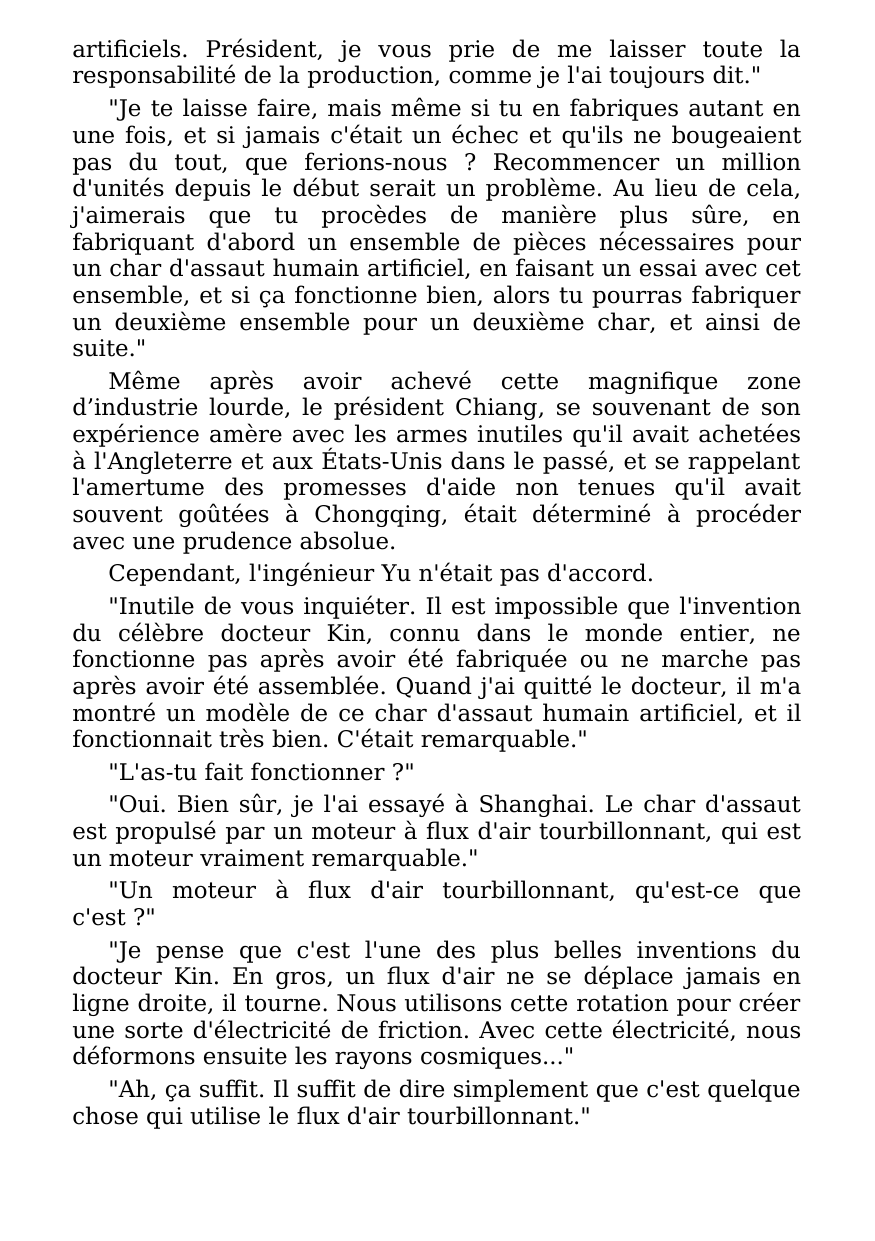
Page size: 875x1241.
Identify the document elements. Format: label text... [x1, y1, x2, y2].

text "Je te laisse faire, mais même si tu en fabriques autant en une fois, et si jamais c'était un échec et qu'ils ne bougeaient pas du tout, que ferions-nous ? Recommencer un million d'unités depuis le début serait un problème. Au lieu de cela, j'aimerais que tu procèdes de manière plus sûre, en fabriquant d'abord un ensemble de pièces nécessaires pour un char d'assaut humain artificiel, en faisant un essai avec cet ensemble, et si ça fonctionne bien, alors tu pourras fabriquer un deuxième ensemble pour un deuxième char, et ainsi de suite." [72, 95, 802, 362]
text "Ah, ça suffit. Il suffit de dire simplement que c'est quelque chose qui utilise le flux d'air tourbillonnant." [72, 1076, 802, 1129]
text "Inutile de vous inquiéter. Il est impossible que l'invention du célèbre docteur Kin, connu dans le monde entier, ne fonctionne pas après avoir été fabriquée ou ne marche pas après avoir été assemblée. Quand j'ai quitté le docteur, il m'a montré un modèle de ce char d'assaut humain artificiel, et il fonctionnait très bien. C'était remarquable." [72, 593, 802, 753]
text "Je pense que c'est l'une des plus belles inventions du docteur Kin. En gros, un flux d'air ne se déplace jamais en ligne droite, il tourne. Nous utilisons cette rotation pour créer une sorte d'électricité de friction. Avec cette électricité, nous déformons ensuite les rayons cosmiques..." [72, 937, 802, 1070]
text "Oui. Bien sûr, je l'ai essayé à Shanghai. Le char d'assaut est propulsé par un moteur à flux d'air tourbillonnant, qui est un moteur vraiment remarquable." [72, 792, 802, 872]
text Cependant, l'ingénieur Yu n'était pas d'accord. [72, 561, 802, 587]
text "Un moteur à flux d'air tourbillonnant, qu'est-ce que c'est ?" [72, 878, 802, 931]
text "L'as-tu fait fonctionner ?" [72, 759, 802, 786]
text artificiels. Président, je vous prie de me laisser toute la responsabilité de la production, comme je l'ai toujours dit." [72, 36, 802, 89]
text Même après avoir achevé cette magnifique zone d’industrie lourde, le président Chiang, se souvenant de son expérience amère avec les armes inutiles qu'il avait achetées à l'Angleterre et aux États-Unis dans le passé, et se rappelant l'amertume des promesses d'aide non tenues qu'il avait souvent goûtées à Chongqing, était déterminé à procéder avec une prudence absolue. [72, 368, 802, 554]
